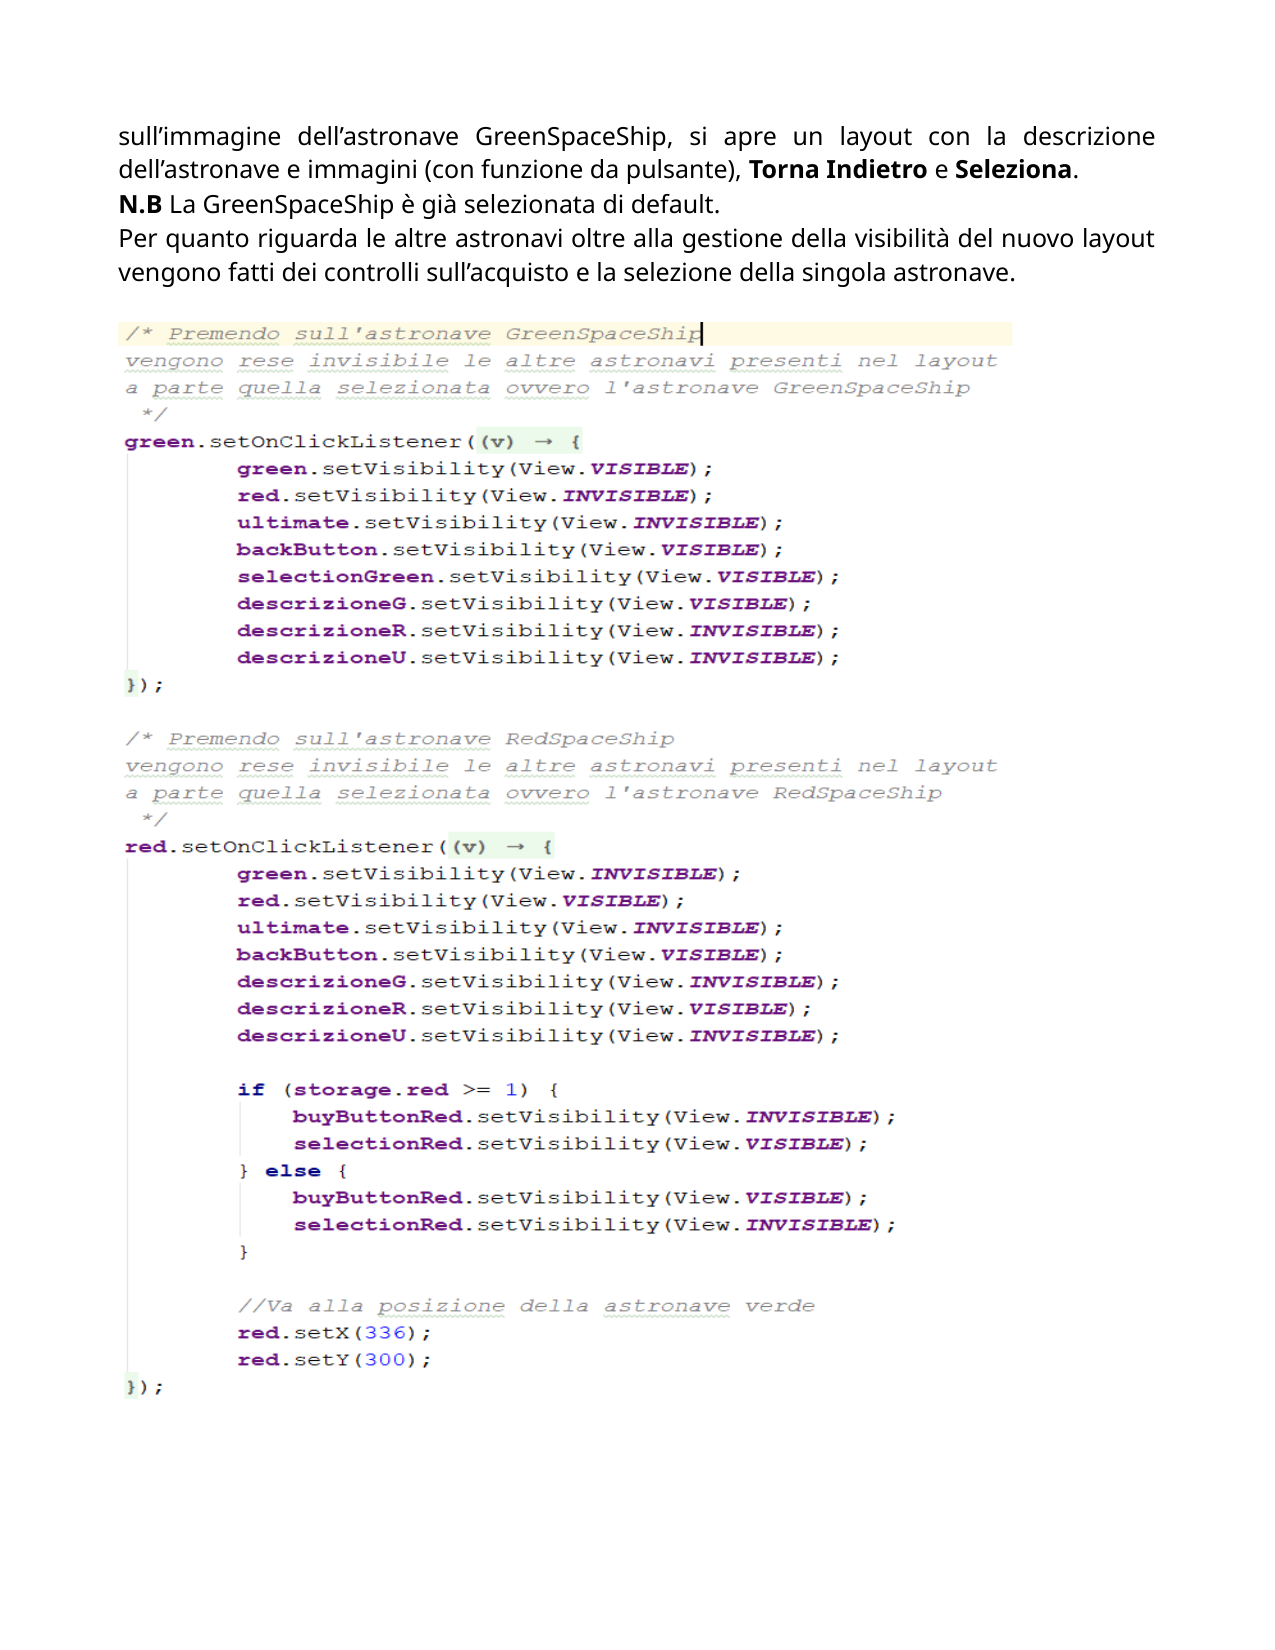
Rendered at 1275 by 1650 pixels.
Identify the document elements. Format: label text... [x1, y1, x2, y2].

text N.B La GreenSpaceShip è già selezionata di default. [118, 186, 1157, 220]
text sull’immagine dell’astronave GreenSpaceShip, si apre un layout con la descrizione dell’astronave e immagini (con funzione da pulsante), Torna Indietro e Seleziona. [118, 118, 1157, 186]
text Per quanto riguarda le altre astronavi oltre alla gestione della visibilità del nuovo layout vengono fatti dei controlli sull’acquisto e la selezione della singola astronave. [118, 220, 1157, 288]
